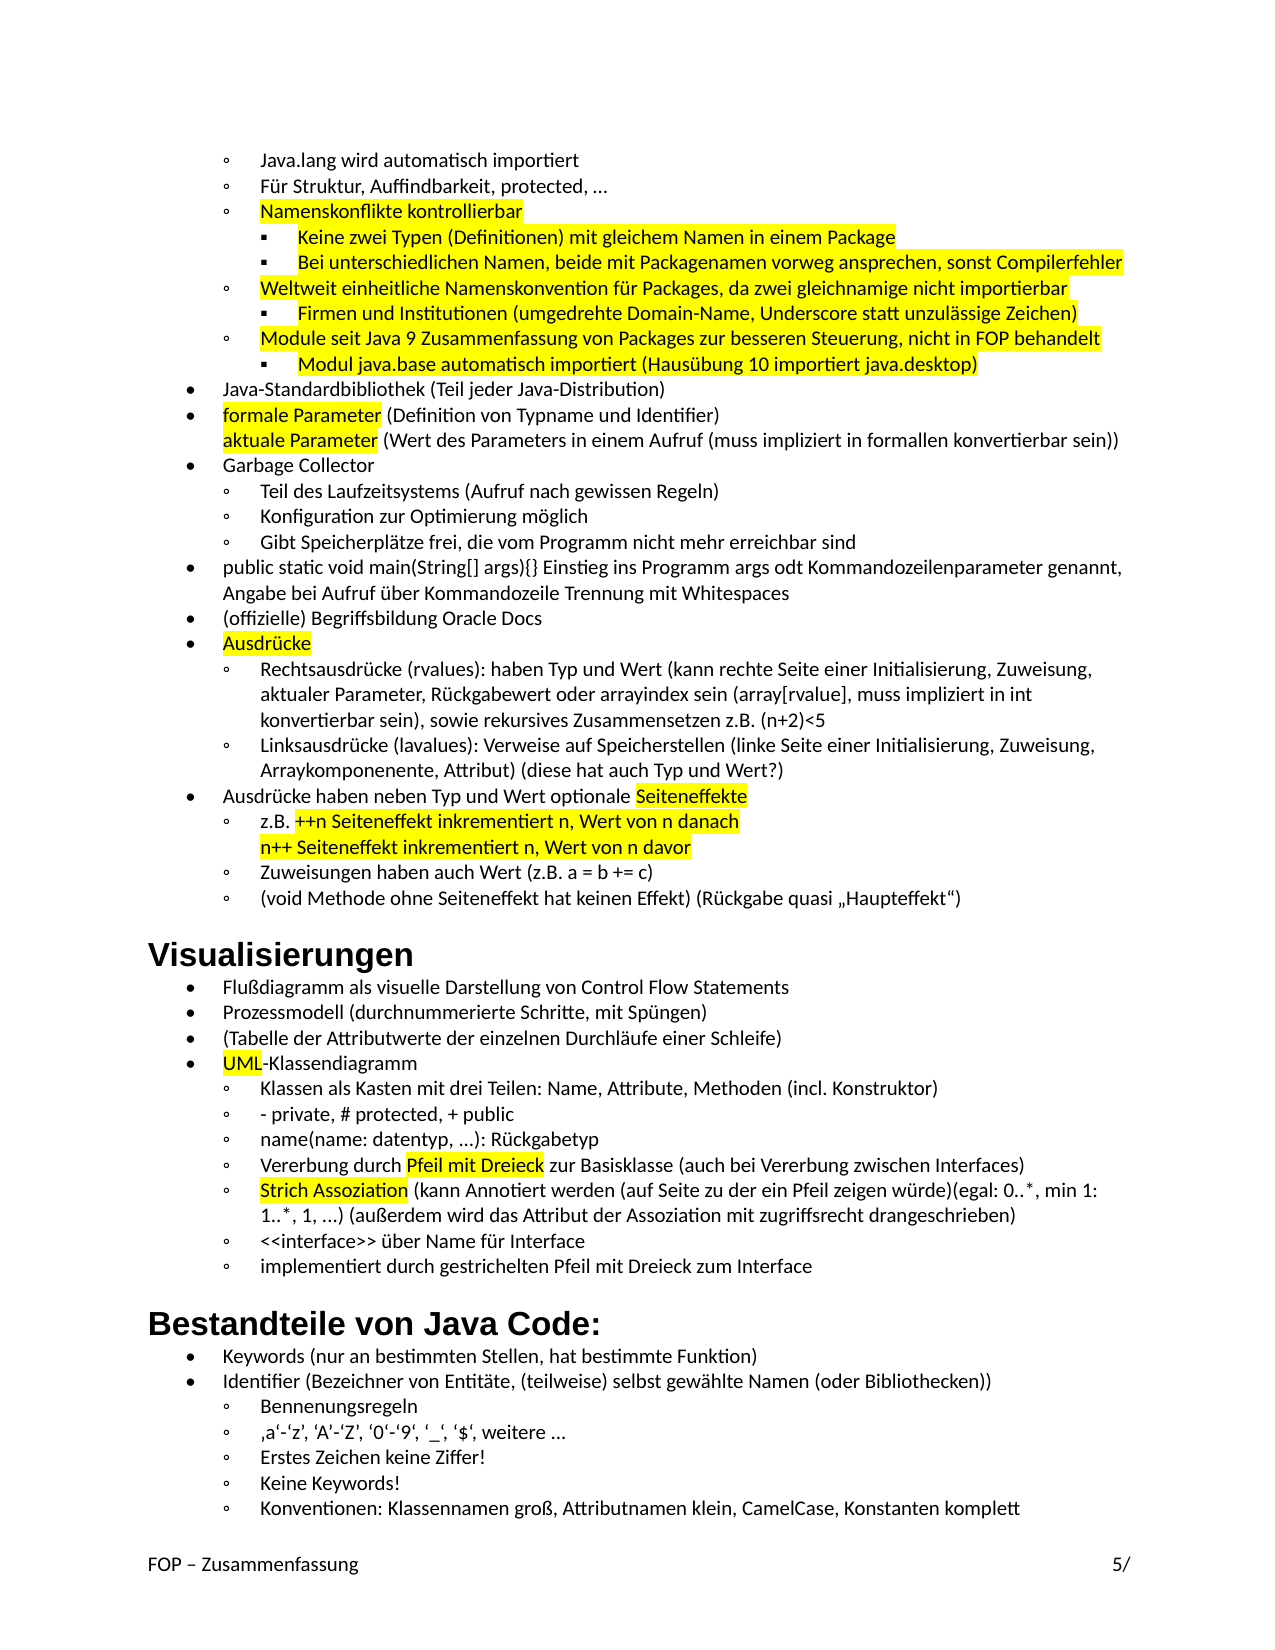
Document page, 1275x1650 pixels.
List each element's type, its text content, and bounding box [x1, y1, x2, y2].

list Für Struktur, Auffindbarkeit, protected, … [223, 173, 1127, 198]
list Keywords (nur an bestimmten Stellen, hat bestimmte Funktion) [185, 1343, 1127, 1368]
list - private, # protected, + public [223, 1101, 1127, 1126]
list Identifier (Bezeichner von Entitäte, (teilweise) selbst gewählte Namen (oder Bibliothecken)) [185, 1368, 1127, 1394]
list Bennenungsregeln [223, 1394, 1127, 1419]
list Module seit Java 9 Zusammenfassung von Packages zur besseren Steuerung, nicht in FOP behandelt [223, 326, 1127, 351]
list Linksausdrücke (lavalues): Verweise auf Speicherstellen (linke Seite einer Initialisierung, Zuweisung, Arraykomponenente, Attribut) (diese hat auch Typ und Wert?) [223, 732, 1127, 783]
list name(name: datentyp, ...): Rückgabetyp [223, 1126, 1127, 1152]
list Namenskonflikte kontrollierbar [223, 198, 1127, 224]
list z.B. ++n Seiteneffekt inkrementiert n, Wert von n danach n++ Seiteneffekt inkrementiert n, Wert von n davor [223, 808, 1127, 859]
list ‚a‘-‘z’, ‘A’-‘Z’, ‘0‘-‘9‘, ‘_‘, ‘$‘, weitere ... [223, 1419, 1127, 1444]
list Konventionen: Klassennamen groß, Attributnamen klein, CamelCase, Konstanten komplett [223, 1495, 1127, 1521]
list Weltweit einheitliche Namenskonvention für Packages, da zwei gleichnamige nicht importierbar [223, 275, 1127, 300]
list Zuweisungen haben auch Wert (z.B. a = b += c) [223, 859, 1127, 885]
list Rechtsausdrücke (rvalues): haben Typ und Wert (kann rechte Seite einer Initialisierung, Zuweisung, aktualer Parameter, Rückgabewert oder arrayindex sein (array[rvalue], muss impliziert in int konvertierbar sein), sowie rekursives Zusammensetzen z.B. (n+2)<5 [223, 656, 1127, 732]
list (Tabelle der Attributwerte der einzelnen Durchläufe einer Schleife) [185, 1025, 1127, 1050]
list UML-Klassendiagramm [185, 1050, 1127, 1076]
list Modul java.base automatisch importiert (Hausübung 10 importiert java.desktop) [260, 351, 1127, 376]
list (offizielle) Begriffsbildung Oracle Docs [185, 605, 1127, 631]
list implementiert durch gestrichelten Pfeil mit Dreieck zum Interface [223, 1253, 1127, 1279]
list Konfiguration zur Optimierung möglich [223, 503, 1127, 529]
list (void Methode ohne Seiteneffekt hat keinen Effekt) (Rückgabe quasi „Haupteffekt“) [223, 885, 1127, 910]
list Keine Keywords! [223, 1470, 1127, 1495]
list Prozessmodell (durchnummerierte Schritte, mit Spüngen) [185, 999, 1127, 1025]
list Java.lang wird automatisch importiert [223, 148, 1127, 173]
list Flußdiagramm als visuelle Darstellung von Control Flow Statements [185, 974, 1127, 999]
list Erstes Zeichen keine Ziffer! [223, 1444, 1127, 1470]
list Strich Assoziation (kann Annotiert werden (auf Seite zu der ein Pfeil zeigen würde)(egal: 0..*, min 1: 1..*, 1, ...) (außerdem wird das Attribut der Assoziation mit zugriffsrecht drangeschrieben) [223, 1177, 1127, 1228]
subtitle Bestandteile von Java Code: [148, 1304, 1127, 1343]
list formale Parameter (Definition von Typname und Identifier) aktuale Parameter (Wert des Parameters in einem Aufruf (muss impliziert in formallen konvertierbar sein)) [185, 402, 1127, 453]
list Ausdrücke [185, 631, 1127, 656]
list Bei unterschiedlichen Namen, beide mit Packagenamen vorweg ansprechen, sonst Compilerfehler [260, 249, 1127, 275]
list public static void main(String[] args){} Einstieg ins Programm args odt Kommandozeilenparameter genannt, Angabe bei Aufruf über Kommandozeile Trennung mit Whitespaces [185, 554, 1127, 605]
list Java-Standardbibliothek (Teil jeder Java-Distribution) [185, 376, 1127, 402]
list Klassen als Kasten mit drei Teilen: Name, Attribute, Methoden (incl. Konstruktor) [223, 1076, 1127, 1101]
list Ausdrücke haben neben Typ und Wert optionale Seiteneffekte [185, 783, 1127, 808]
list Keine zwei Typen (Definitionen) mit gleichem Namen in einem Package [260, 224, 1127, 249]
list <<interface>> über Name für Interface [223, 1228, 1127, 1253]
list Teil des Laufzeitsystems (Aufruf nach gewissen Regeln) [223, 478, 1127, 503]
list Vererbung durch Pfeil mit Dreieck zur Basisklasse (auch bei Vererbung zwischen Interfaces) [223, 1152, 1127, 1177]
subtitle Visualisierungen [148, 936, 1127, 974]
list Firmen und Institutionen (umgedrehte Domain-Name, Underscore statt unzulässige Zeichen) [260, 300, 1127, 326]
list Garbage Collector [185, 453, 1127, 478]
list Gibt Speicherplätze frei, die vom Programm nicht mehr erreichbar sind [223, 529, 1127, 554]
